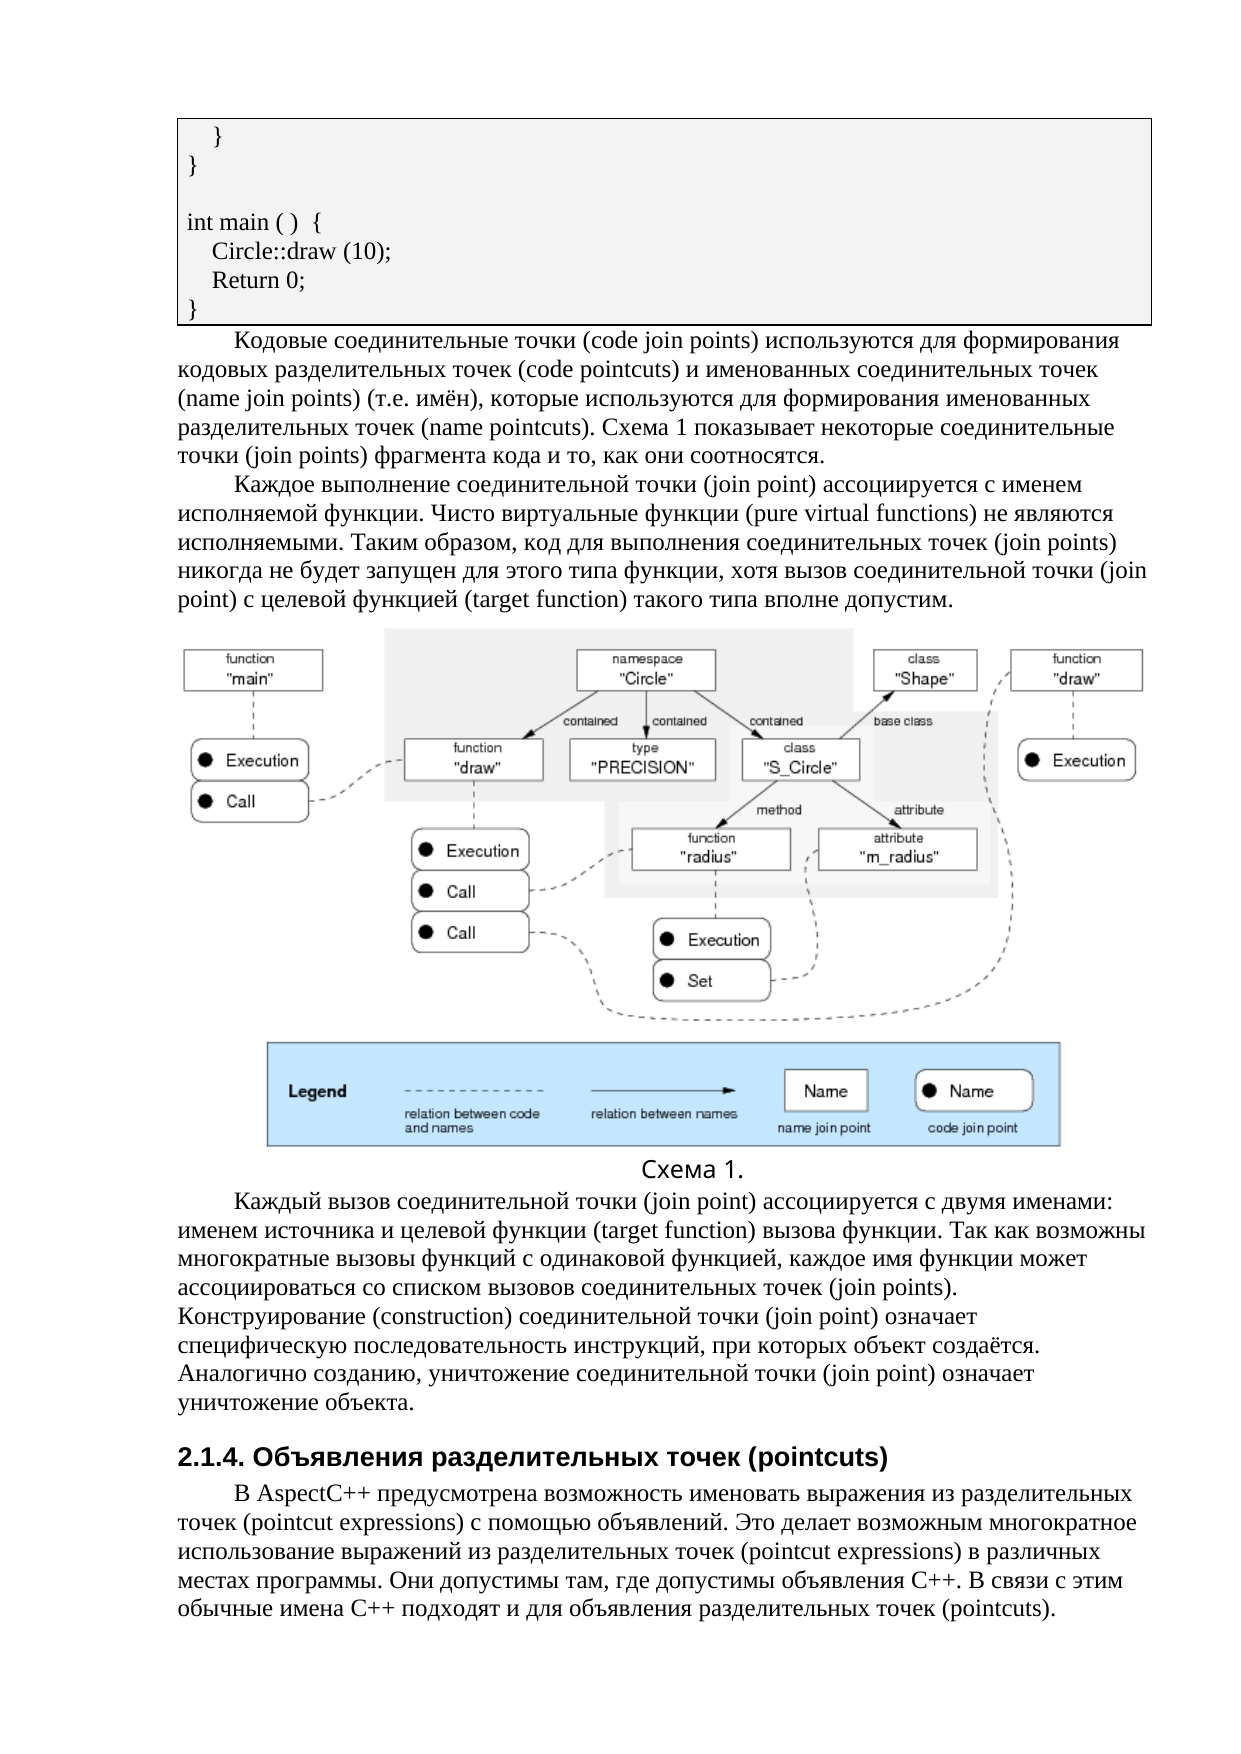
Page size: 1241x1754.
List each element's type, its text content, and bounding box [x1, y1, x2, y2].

text Circle::draw (10); [178, 233, 1151, 262]
text В AspectC++ предусмотрена возможность именовать выражения из разделительных точек (pointcut expressions) с помощью объявлений. Это делает возможным многократное использование выражений из разделительных точек (pointcut expressions) в различных местах программы. Они допустимы там, где допустимы объявления C++. В связи с этим обычные имена C++ подходят и для объявления разделительных точек (pointcuts). [177, 1478, 1152, 1622]
text } [178, 147, 1151, 176]
text Каждый вызов соединительной точки (join point) ассоциируется с двумя именами: именем источника и целевой функции (target function) вызова функции. Так как возможны многократные вызовы функций с одинаковой функцией, каждое имя функции может ассоциироваться со списком вызовов соединительных точек (join points). Конструирование (construction) соединительной точки (join point) означает специфическую последовательность инструкций, при которых объект создаётся. Аналогично созданию, уничтожение соединительной точки (join point) означает уничтожение объекта. [177, 1186, 1152, 1416]
subtitle 2.1.4. Объявления разделительных точек (pointcuts) [177, 1441, 1152, 1472]
picture [178, 614, 1149, 1151]
text } [178, 291, 1151, 324]
text Кодовые соединительные точки (code join points) используются для формирования кодовых разделительных точек (code pointcuts) и именованных соединительных точек (name join points) (т.е. имён), которые используются для формирования именованных разделительных точек (name pointcuts). Схема 1 показывает некоторые соединительные точки (join points) фрагмента кода и то, как они соотносятся. [177, 326, 1152, 469]
text Схема 1. [177, 613, 1152, 1186]
text } [178, 119, 1151, 147]
text Return 0; [178, 262, 1151, 291]
text int main ( ) { [178, 204, 1151, 233]
text Каждое выполнение соединительной точки (join point) ассоциируется с именем исполняемой функции. Чисто виртуальные функции (pure virtual functions) не являются исполняемыми. Таким образом, код для выполнения соединительных точек (join points) никогда не будет запущен для этого типа функции, хотя вызов соединительной точки (join point) с целевой функцией (target function) такого типа вполне допустим. [177, 469, 1152, 613]
